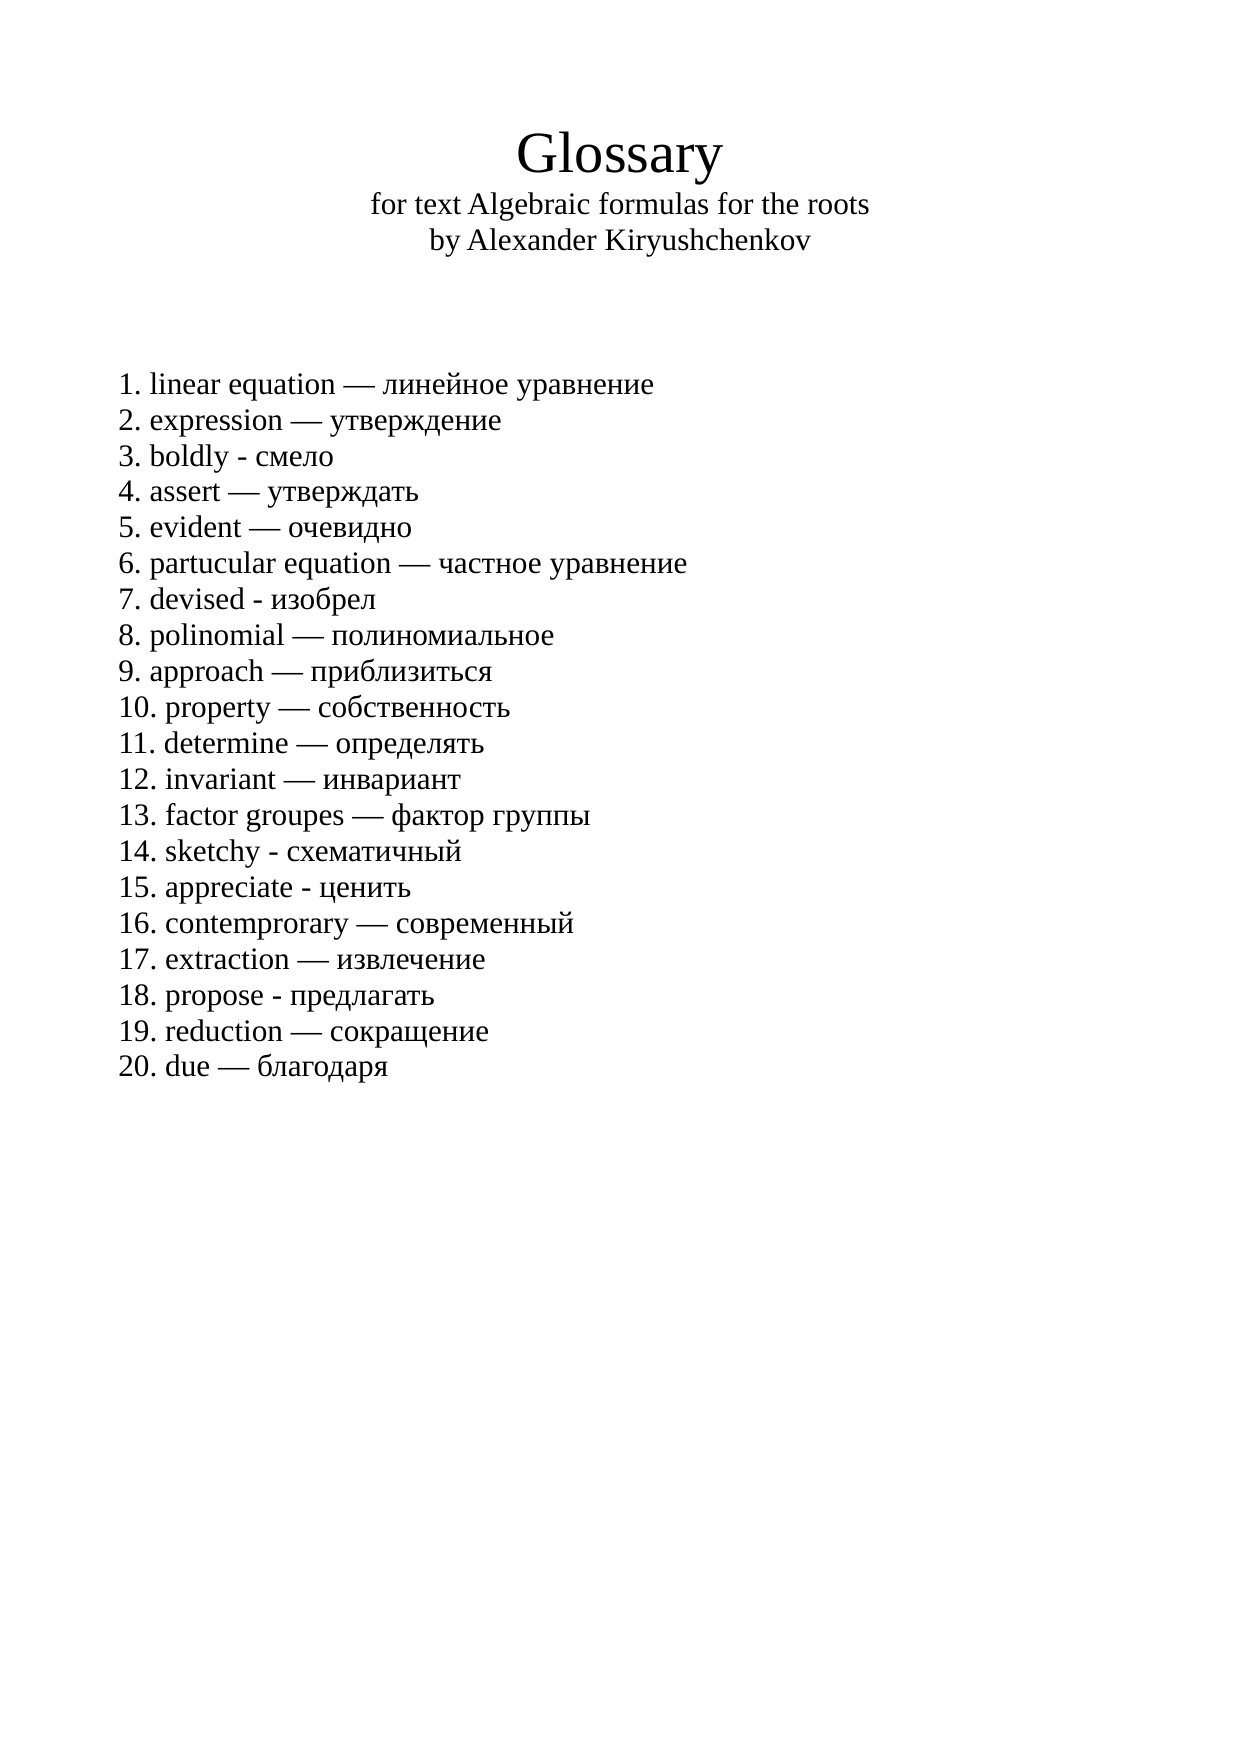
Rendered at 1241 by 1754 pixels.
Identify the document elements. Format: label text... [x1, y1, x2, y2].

text 4. assert — утверждать [118, 473, 1122, 509]
text Glossary [118, 118, 1122, 185]
text 5. evident — очевидно [118, 509, 1122, 544]
text 6. partucular equation — частное уравнение [118, 544, 1122, 581]
text for text Algebraic formulas for the roots [118, 185, 1122, 221]
text 13. factor groupes — фактор группы [118, 796, 1122, 832]
text by Alexander Kiryushchenkov [118, 221, 1122, 257]
text 3. boldly - смело [118, 437, 1122, 473]
text 11. determine — определять [118, 724, 1122, 760]
text 16. contemprorary — современный [118, 904, 1122, 940]
text 7. devised - изобрел [118, 581, 1122, 616]
text 19. reduction — сокращение [118, 1012, 1122, 1048]
text 1. linear equation — линейное уравнение [118, 365, 1122, 401]
text 17. extraction — извлечение [118, 940, 1122, 976]
text 12. invariant — инвариант [118, 760, 1122, 796]
text 2. expression — утверждение [118, 401, 1122, 437]
text 10. property — собственность [118, 688, 1122, 724]
text 20. due — благодаря [118, 1048, 1122, 1084]
text 8. polinomial — полиномиальное [118, 616, 1122, 652]
text 14. sketchy - схематичный [118, 832, 1122, 868]
text 15. appreciate - ценить [118, 868, 1122, 904]
text 18. propose - предлагать [118, 976, 1122, 1012]
text 9. approach — приблизиться [118, 652, 1122, 688]
